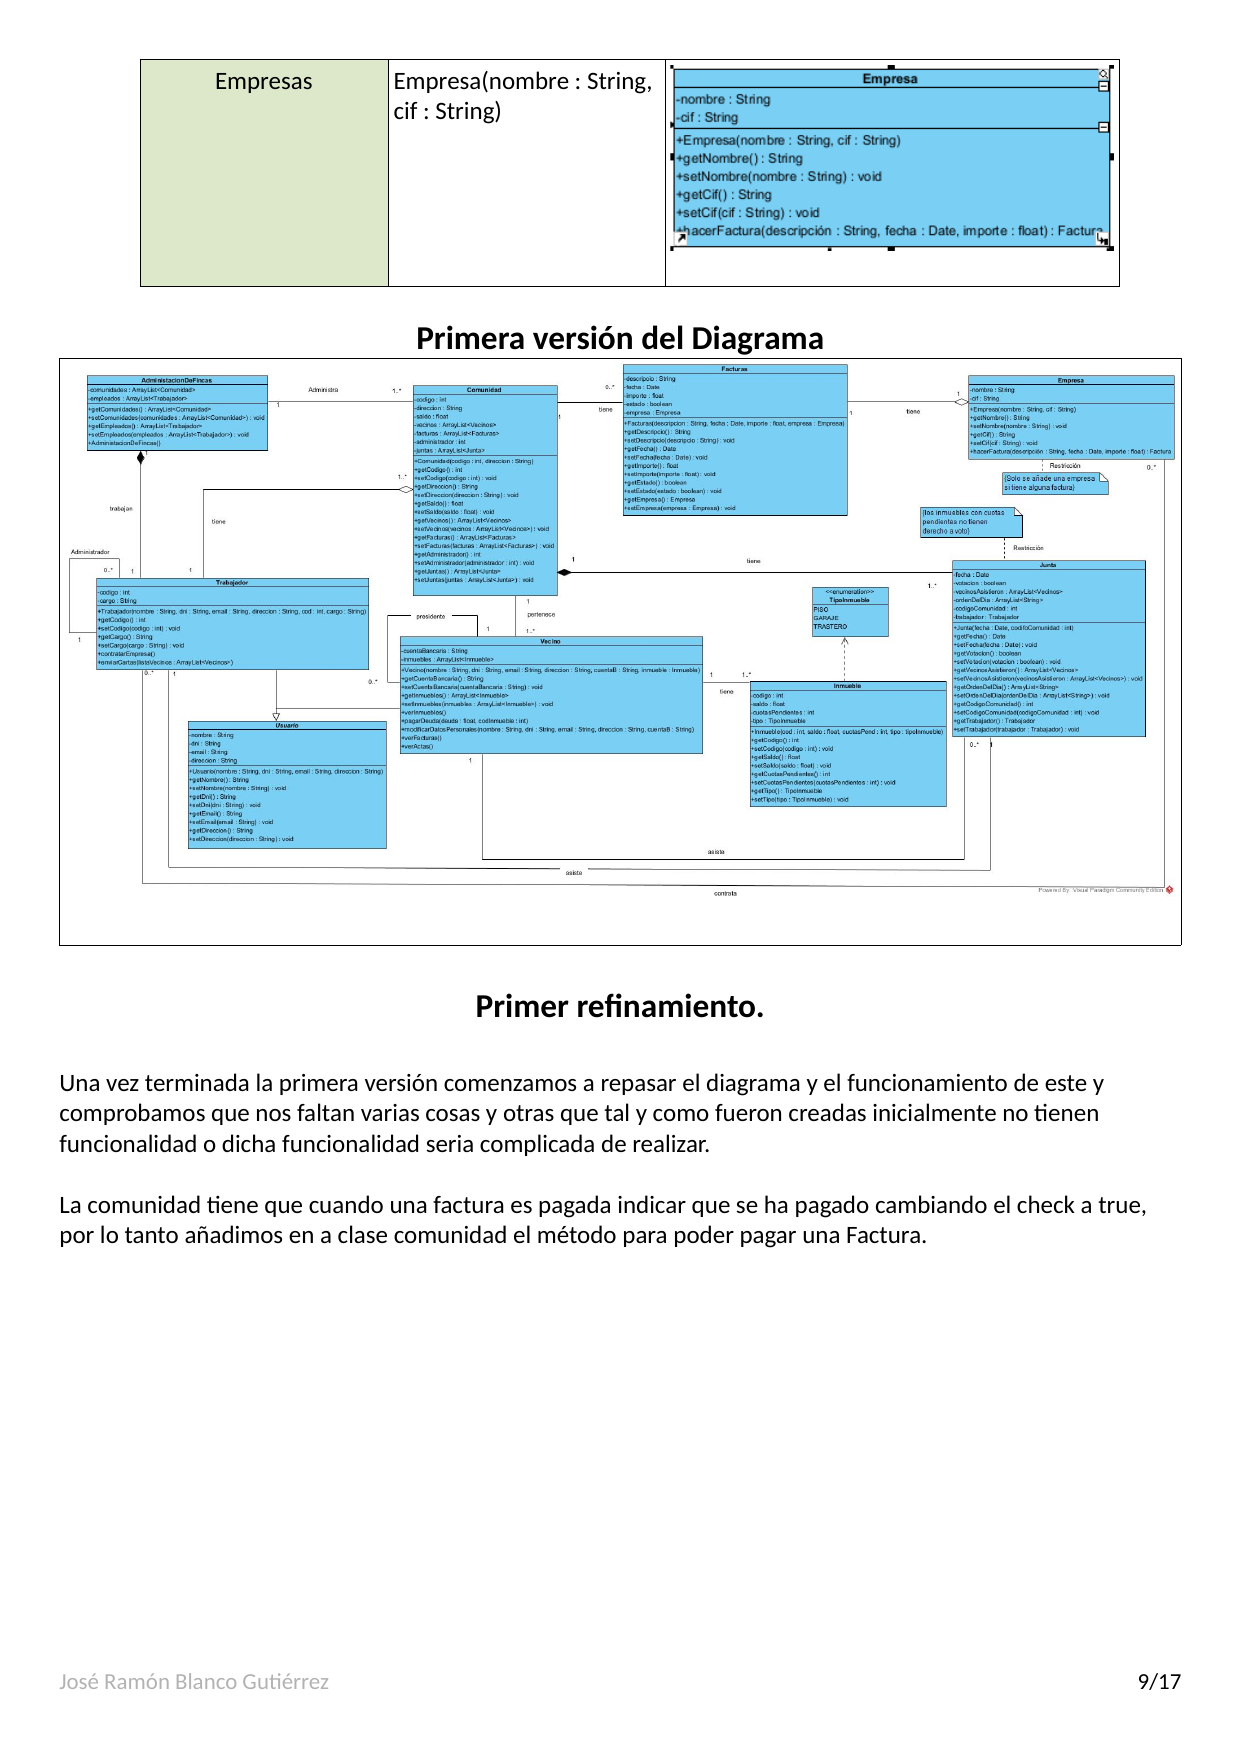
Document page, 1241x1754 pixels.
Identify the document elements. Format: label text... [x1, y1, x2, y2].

table_cell Empresa(nombre : String, cif : String) [389, 60, 665, 286]
picture [670, 65, 1114, 251]
table_cell Empresas [141, 60, 388, 286]
table_header [60, 359, 1181, 945]
picture [64, 363, 1176, 899]
text Primera versión del Diagrama [59, 317, 1181, 358]
text Primer refinamiento. [59, 986, 1181, 1026]
table_cell [666, 60, 1119, 286]
text La comunidad tiene que cuando una factura es pagada indicar que se ha pagado cambiando el check a true, por lo tanto añadimos en a clase comunidad el método para poder pagar una Factura. [59, 1189, 1181, 1250]
text Una vez terminada la primera versión comenzamos a repasar el diagrama y el funcionamiento de este y comprobamos que nos faltan varias cosas y otras que tal y como fueron creadas inicialmente no tienen funcionalidad o dicha funcionalidad seria complicada de realizar. [59, 1067, 1181, 1158]
